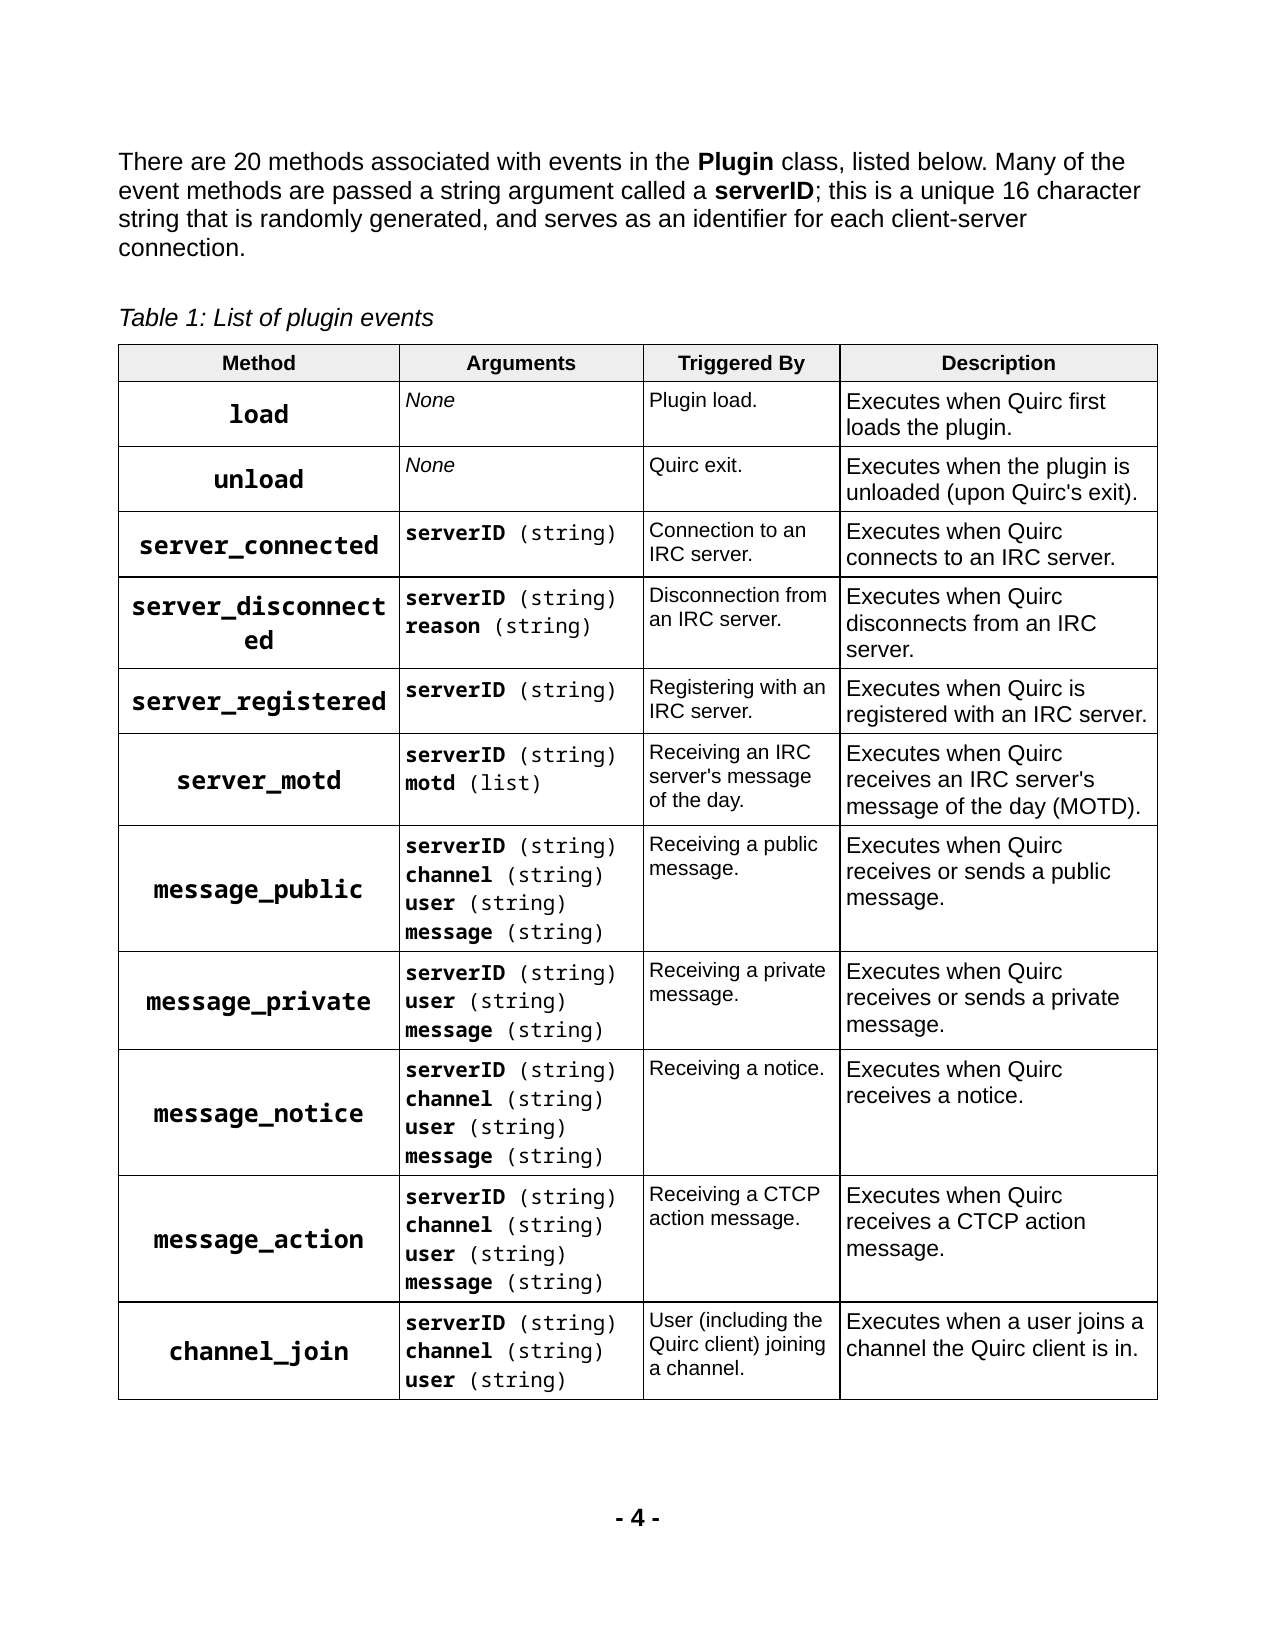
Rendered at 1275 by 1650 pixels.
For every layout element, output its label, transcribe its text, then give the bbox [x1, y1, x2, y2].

table_cell Receiving a notice. [644, 1050, 839, 1175]
table_cell serverID (string) [400, 669, 643, 733]
table_cell serverID (string) reason (string) [400, 578, 643, 668]
table_cell User (including the Quirc client) joining a channel. [644, 1303, 839, 1399]
table_cell server_connected [119, 512, 399, 576]
table_cell Receiving a private message. [644, 952, 839, 1049]
table_cell Registering with an IRC server. [644, 669, 839, 733]
table_cell load [119, 382, 399, 446]
table_cell Executes when Quirc connects to an IRC server. [841, 512, 1157, 576]
table_cell message_private [119, 952, 399, 1049]
table_cell Executes when Quirc receives or sends a private message. [841, 952, 1157, 1049]
table_header Triggered By [644, 345, 839, 381]
table_cell Executes when Quirc disconnects from an IRC server. [841, 578, 1157, 668]
table_cell None [400, 447, 643, 511]
table_cell server_registered [119, 669, 399, 733]
table_cell serverID (string) [400, 512, 643, 576]
table_cell Executes when Quirc receives a CTCP action message. [841, 1176, 1157, 1301]
table_cell Executes when Quirc receives an IRC server's message of the day (MOTD). [841, 734, 1157, 825]
table_cell Disconnection from an IRC server. [644, 578, 839, 668]
table_cell None [400, 382, 643, 446]
table_header Description [841, 345, 1157, 381]
table_cell Executes when the plugin is unloaded (upon Quirc's exit). [841, 447, 1157, 511]
table_cell serverID (string) channel (string) user (string) [400, 1303, 643, 1399]
text There are 20 methods associated with events in the Plugin class, listed below. Many of the event methods are passed a string argument called a serverID; this is a unique 16 character string that is randomly generated, and serves as an identifier for each client-server connection. [118, 147, 1157, 262]
table_cell message_notice [119, 1050, 399, 1175]
table_cell Executes when Quirc is registered with an IRC server. [841, 669, 1157, 733]
table_cell Executes when Quirc receives a notice. [841, 1050, 1157, 1175]
table_cell Quirc exit. [644, 447, 839, 511]
table_header Arguments [400, 345, 643, 381]
table_cell serverID (string) user (string) message (string) [400, 952, 643, 1049]
table_cell Executes when Quirc receives or sends a public message. [841, 826, 1157, 951]
table_cell message_public [119, 826, 399, 951]
table_header Method [119, 345, 399, 381]
table_cell Executes when a user joins a channel the Quirc client is in. [841, 1303, 1157, 1399]
table_cell server_disconnected [119, 578, 399, 668]
text Table 1: List of plugin events [118, 303, 1157, 332]
table_cell Receiving a public message. [644, 826, 839, 951]
table_cell unload [119, 447, 399, 511]
table_cell serverID (string) channel (string) user (string) message (string) [400, 1176, 643, 1301]
table_cell Receiving an IRC server's message of the day. [644, 734, 839, 825]
table_cell message_action [119, 1176, 399, 1301]
table_cell Plugin load. [644, 382, 839, 446]
table_cell server_motd [119, 734, 399, 825]
table_cell serverID (string) channel (string) user (string) message (string) [400, 1050, 643, 1175]
table_cell Executes when Quirc first loads the plugin. [841, 382, 1157, 446]
table_cell Connection to an IRC server. [644, 512, 839, 576]
table_cell serverID (string) channel (string) user (string) message (string) [400, 826, 643, 951]
table_cell serverID (string) motd (list) [400, 734, 643, 825]
table_cell Receiving a CTCP action message. [644, 1176, 839, 1301]
table_cell channel_join [119, 1303, 399, 1399]
